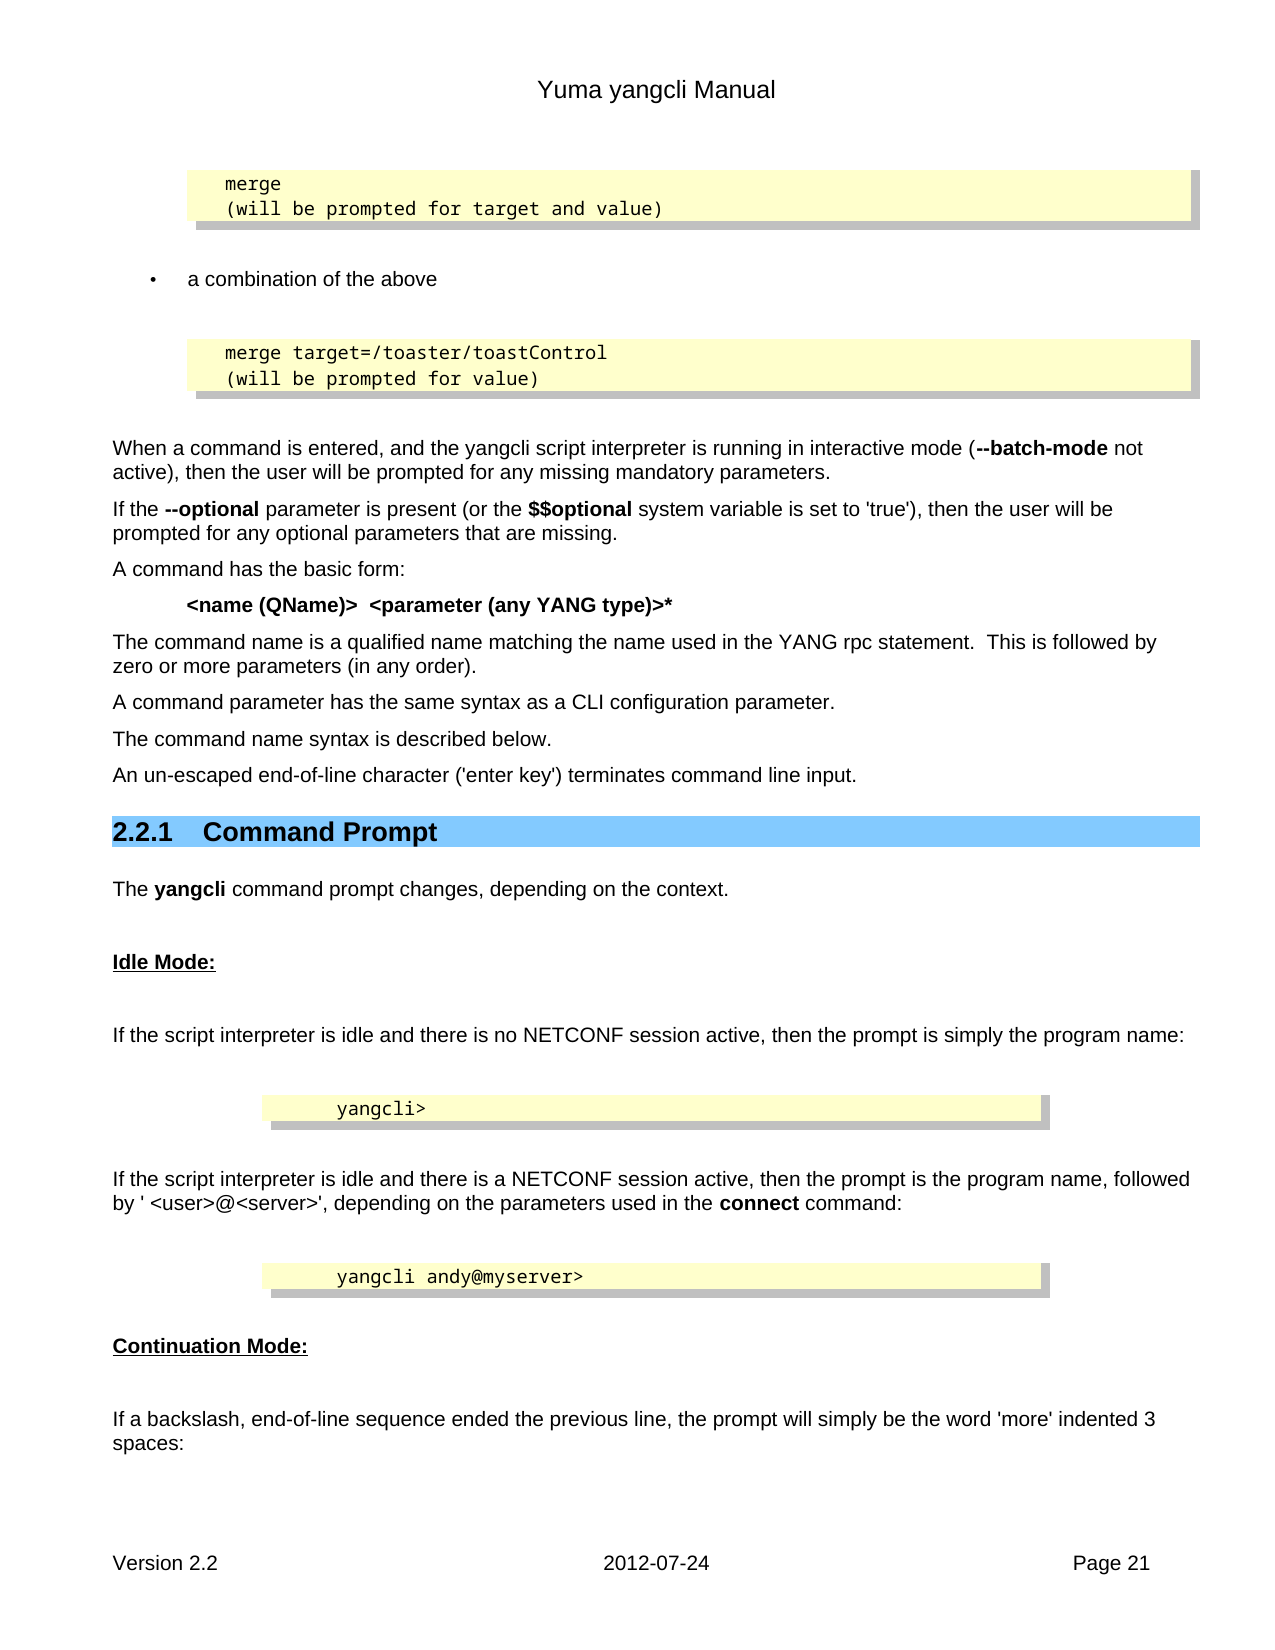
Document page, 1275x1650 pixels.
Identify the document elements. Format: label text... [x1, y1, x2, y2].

text yangcli andy@myserver> [262, 1263, 1041, 1289]
text The command name syntax is described below. [112, 727, 1200, 751]
text The yangcli command prompt changes, depending on the context. [112, 877, 1200, 901]
list (will be prompted for value) [187, 365, 1191, 391]
list merge target=/toaster/toastControl [187, 339, 1191, 365]
text If the script interpreter is idle and there is a NETCONF session active, then the prompt is the program name, followed by ' <user>@<server>', depending on the parameters used in the connect command: [112, 1166, 1200, 1214]
text Continuation Mode: [112, 1334, 1200, 1358]
text The command name is a qualified name matching the name used in the YANG rpc statement. This is followed by zero or more parameters (in any order). [112, 630, 1200, 678]
text An un-escaped end-of-line character ('enter key') terminates command line input. [112, 763, 1200, 787]
list merge [187, 170, 1191, 196]
text <name (QName)> <parameter (any YANG type)>* [112, 593, 1200, 617]
text If the script interpreter is idle and there is no NETCONF session active, then the prompt is simply the program name: [112, 1022, 1200, 1046]
text If a backslash, end-of-line sequence ended the previous line, the prompt will simply be the word 'more' indented 3 spaces: [112, 1407, 1200, 1455]
list (will be prompted for target and value) [187, 196, 1191, 221]
text A command has the basic form: [112, 557, 1200, 581]
text If the --optional parameter is present (or the $$optional system variable is set to 'true'), then the user will be prompted for any optional parameters that are missing. [112, 496, 1200, 544]
text A command parameter has the same syntax as a CLI configuration parameter. [112, 690, 1200, 714]
text Idle Mode: [112, 949, 1200, 973]
text yangcli> [262, 1095, 1041, 1121]
list a combination of the above [150, 267, 1200, 291]
subtitle Command Prompt [112, 816, 1200, 847]
text When a command is entered, and the yangcli script interpreter is running in interactive mode (--batch-mode not active), then the user will be prompted for any missing mandatory parameters. [112, 436, 1200, 484]
